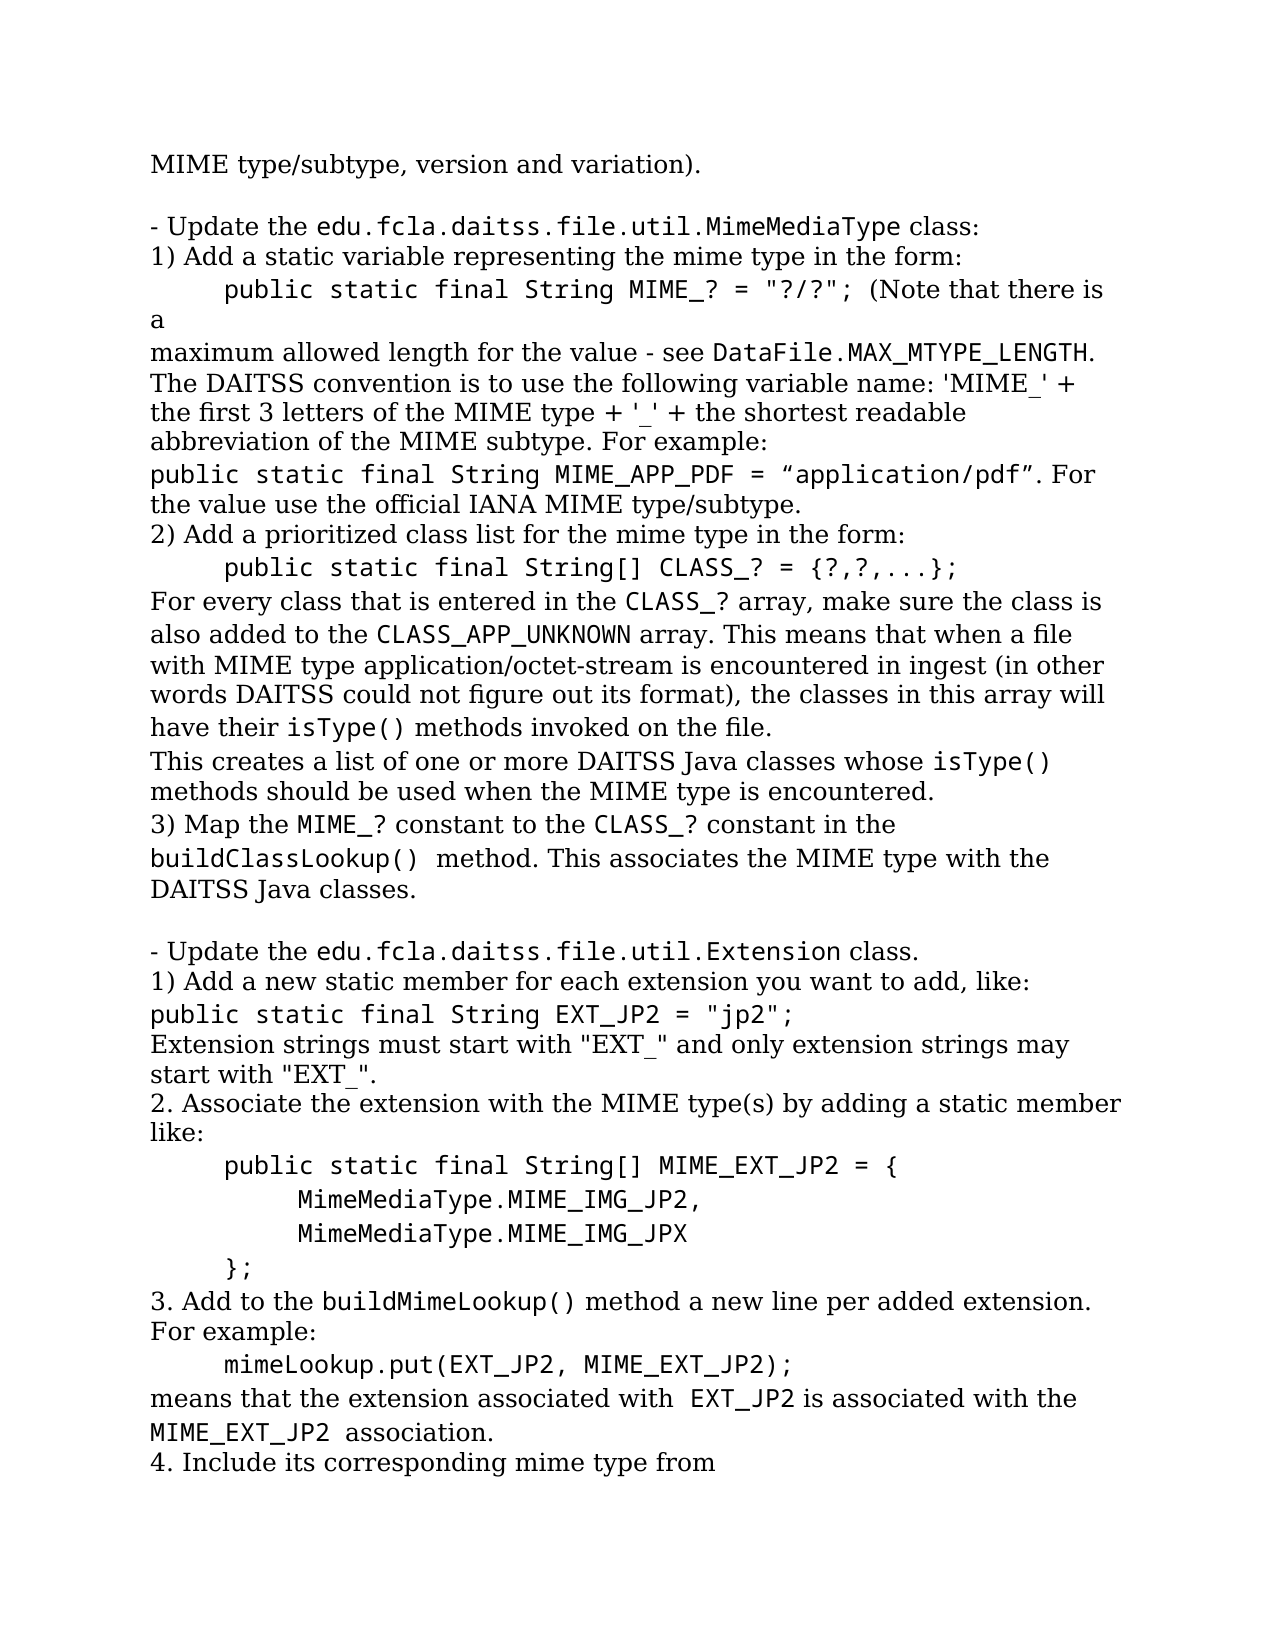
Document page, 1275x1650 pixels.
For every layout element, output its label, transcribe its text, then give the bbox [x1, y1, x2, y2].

text For every class that is entered in the CLASS_? array, make sure the class is also added to the CLASS_APP_UNKNOWN array. This means that when a file with MIME type application/octet-stream is encountered in ingest (in other words DAITSS could not figure out its format), the classes in this array will have their isType() methods invoked on the file. [150, 583, 1125, 744]
text 1) Add a new static member for each extension you want to add, like: [150, 967, 1125, 997]
text }; [150, 1249, 1125, 1283]
text 2) Add a prioritized class list for the mime type in the form: [150, 520, 1125, 549]
text public static final String[] CLASS_? = {?,?,...}; [150, 549, 1125, 583]
text public static final String MIME_APP_PDF = “application/pdf”. For the value use the official IANA MIME type/subtype. [150, 457, 1125, 520]
text mimeLookup.put(EXT_JP2, MIME_EXT_JP2); [150, 1347, 1125, 1381]
text - Update the edu.fcla.daitss.file.util.MimeMediaType class: [150, 208, 1125, 242]
text MIME type/subtype, version and variation). [150, 150, 1125, 179]
text MimeMediaType.MIME_IMG_JPX [150, 1216, 1125, 1249]
text - Update the edu.fcla.daitss.file.util.Extension class. [150, 933, 1125, 967]
text public static final String EXT_JP2 = "jp2"; [150, 997, 1125, 1031]
text 3. Add to the buildMimeLookup() method a new line per added extension. For example: [150, 1283, 1125, 1347]
text public static final String MIME_? = "?/?"; (Note that there is a [150, 272, 1125, 335]
text public static final String[] MIME_EXT_JP2 = { [150, 1148, 1125, 1182]
text 4. Include its corresponding mime type from [150, 1448, 1125, 1478]
text MimeMediaType.MIME_IMG_JP2, [150, 1182, 1125, 1216]
text means that the extension associated with EXT_JP2 is associated with the MIME_EXT_JP2 association. [150, 1381, 1125, 1448]
text 3) Map the MIME_? constant to the CLASS_? constant in the buildClassLookup() method. This associates the MIME type with the DAITSS Java classes. [150, 807, 1125, 904]
text 1) Add a static variable representing the mime type in the form: [150, 242, 1125, 272]
text maximum allowed length for the value - see DataFile.MAX_MTYPE_LENGTH. The DAITSS convention is to use the following variable name: 'MIME_' + the first 3 letters of the MIME type + '_' + the shortest readable abbreviation of the MIME subtype. For example: [150, 335, 1125, 457]
text Extension strings must start with "EXT_" and only extension strings may start with "EXT_". [150, 1031, 1125, 1089]
text This creates a list of one or more DAITSS Java classes whose isType() methods should be used when the MIME type is encountered. [150, 744, 1125, 807]
text 2. Associate the extension with the MIME type(s) by adding a static member like: [150, 1089, 1125, 1148]
